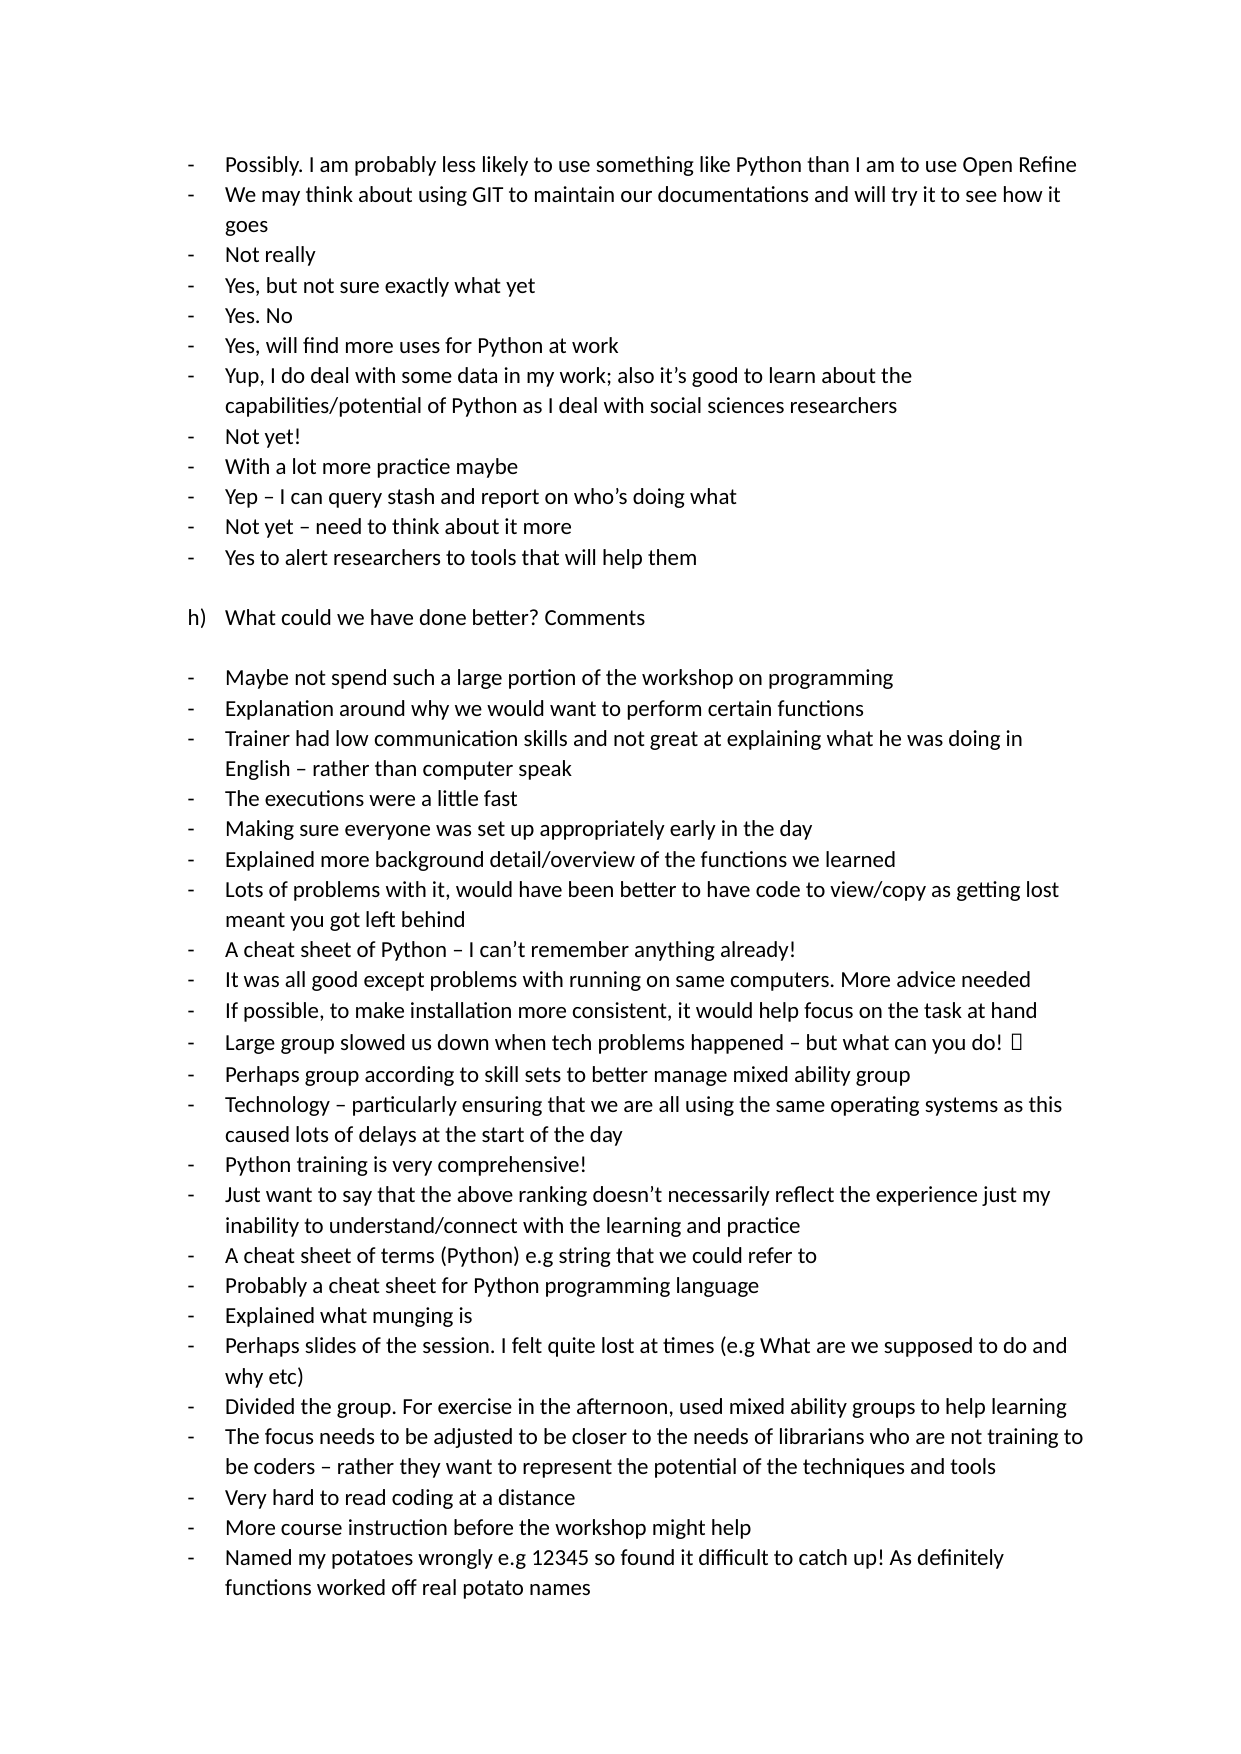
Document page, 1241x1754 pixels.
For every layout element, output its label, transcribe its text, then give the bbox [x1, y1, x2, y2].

list The focus needs to be adjusted to be closer to the needs of librarians who are not training to be coders – rather they want to represent the potential of the techniques and tools [187, 1422, 1090, 1481]
list Perhaps group according to skill sets to better manage mixed ability group [187, 1060, 1090, 1088]
list Explanation around why we would want to perform certain functions [187, 694, 1090, 722]
list A cheat sheet of terms (Python) e.g string that we could refer to [187, 1241, 1090, 1269]
list Yes to alert researchers to tools that will help them [187, 543, 1090, 571]
list Yup, I do deal with some data in my work; also it’s good to learn about the capabilities/potential of Python as I deal with social sciences researchers [187, 361, 1090, 420]
list Very hard to read coding at a distance [187, 1483, 1090, 1511]
list Python training is very comprehensive! [187, 1150, 1090, 1178]
list Making sure everyone was set up appropriately early in the day [187, 814, 1090, 843]
list Technology – particularly ensuring that we are all using the same operating systems as this caused lots of delays at the start of the day [187, 1090, 1090, 1148]
list Large group slowed us down when tech problems happened – but what can you do!  [187, 1026, 1090, 1057]
list Explained more background detail/overview of the functions we learned [187, 845, 1090, 873]
list What could we have done better? Comments [187, 603, 1090, 631]
list We may think about using GIT to maintain our documentations and will try it to see how it goes [187, 180, 1090, 238]
list Maybe not spend such a large portion of the workshop on programming [187, 663, 1090, 692]
list Perhaps slides of the session. I felt quite lost at times (e.g What are we supposed to do and why etc) [187, 1332, 1090, 1390]
list It was all good except problems with running on same computers. More advice needed [187, 966, 1090, 994]
list Just want to say that the above ranking doesn’t necessarily reflect the experience just my inability to understand/connect with the learning and practice [187, 1181, 1090, 1239]
list Yes, will find more uses for Python at work [187, 331, 1090, 359]
list Probably a cheat sheet for Python programming language [187, 1271, 1090, 1299]
list Named my potatoes wrongly e.g 12345 so found it difficult to catch up! As definitely functions worked off real potato names [187, 1543, 1090, 1601]
list If possible, to make installation more consistent, it would help focus on the task at hand [187, 996, 1090, 1024]
list Yes. No [187, 301, 1090, 329]
list Trainer had low communication skills and not great at explaining what he was doing in English – rather than computer speak [187, 724, 1090, 782]
list More course instruction before the workshop might help [187, 1513, 1090, 1541]
list A cheat sheet of Python – I can’t remember anything already! [187, 935, 1090, 963]
list Explained what munging is [187, 1301, 1090, 1329]
list Not yet! [187, 422, 1090, 450]
list Possibly. I am probably less likely to use something like Python than I am to use Open Refine [187, 150, 1090, 178]
list The executions were a little fast [187, 784, 1090, 812]
list Divided the group. For exercise in the afternoon, used mixed ability groups to help learning [187, 1392, 1090, 1420]
list With a lot more practice maybe [187, 452, 1090, 480]
list Lots of problems with it, would have been better to have code to view/copy as getting lost meant you got left behind [187, 875, 1090, 933]
list Yes, but not sure exactly what yet [187, 271, 1090, 299]
list Not yet – need to think about it more [187, 512, 1090, 541]
list Not really [187, 241, 1090, 269]
list Yep – I can query stash and report on who’s doing what [187, 482, 1090, 510]
